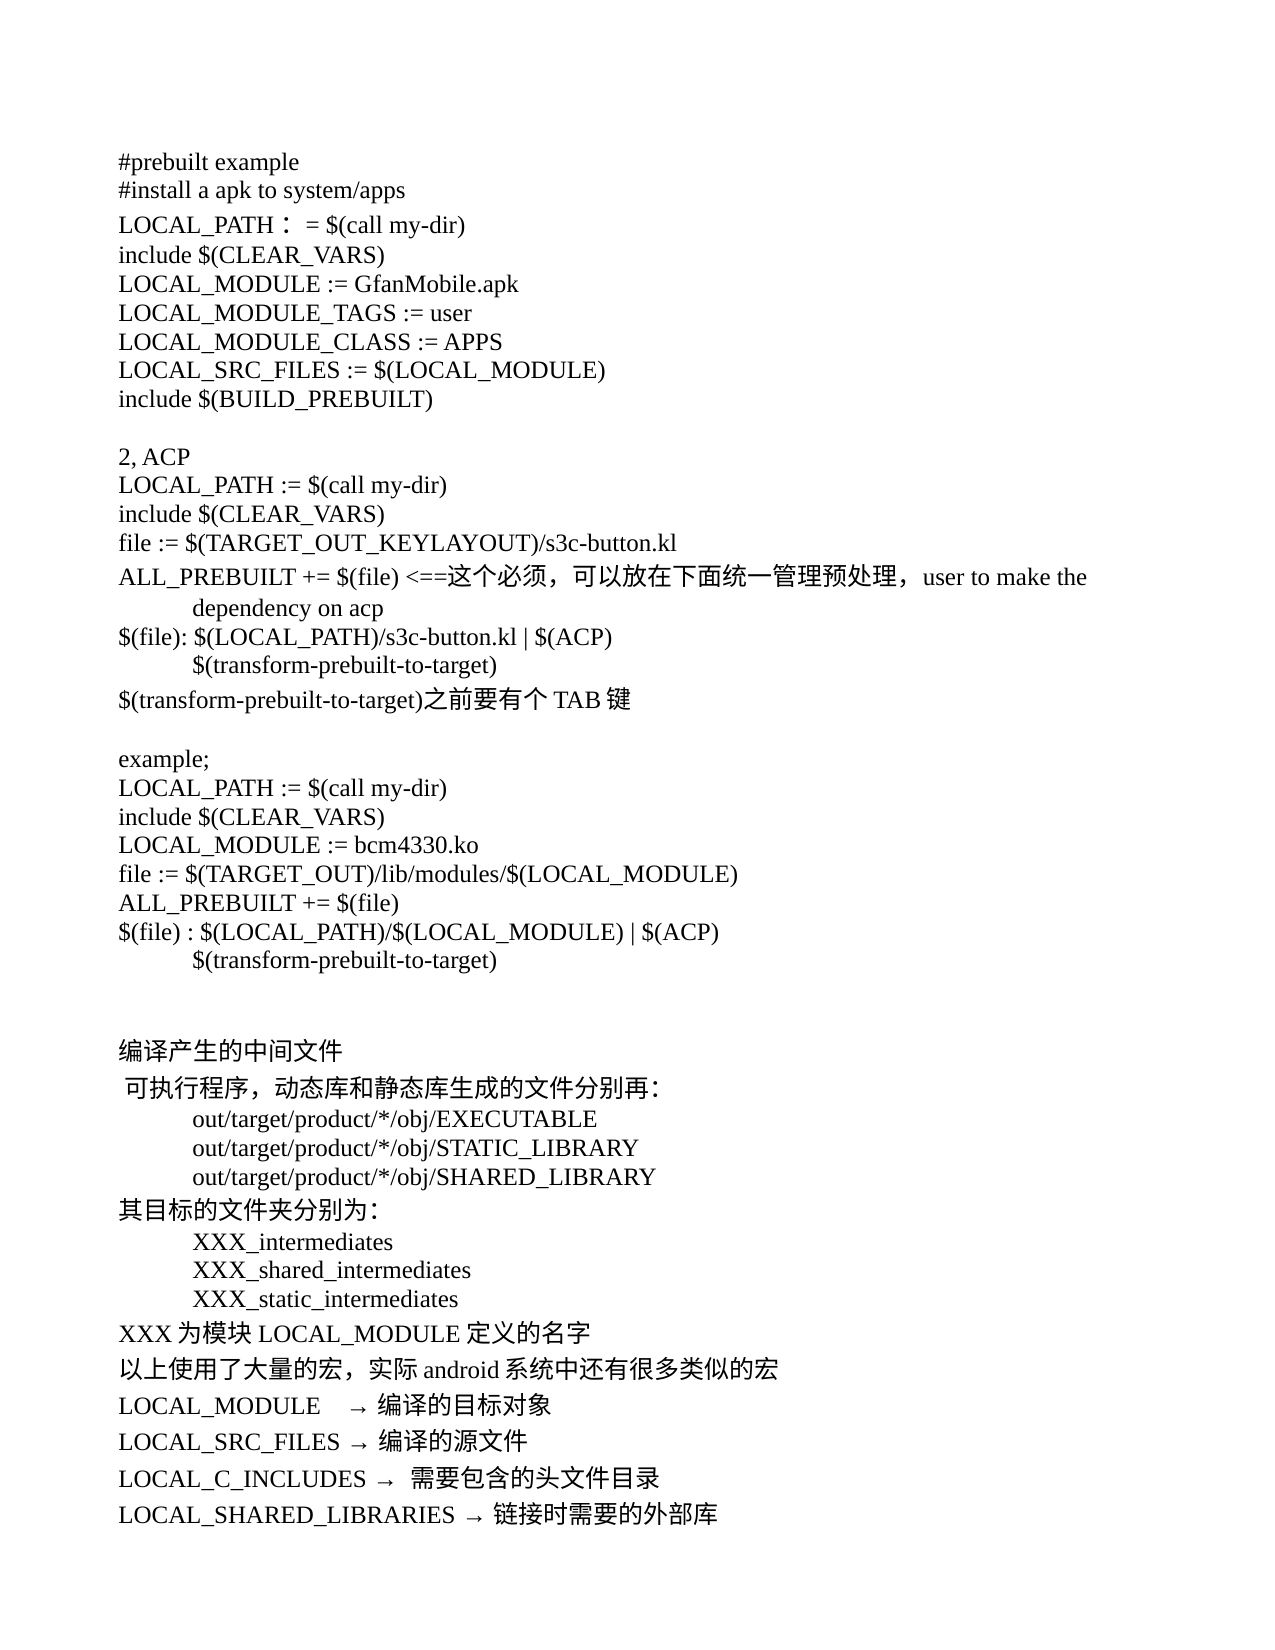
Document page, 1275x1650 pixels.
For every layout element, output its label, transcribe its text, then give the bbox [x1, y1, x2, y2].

text $(transform-prebuilt-to-target) [118, 651, 1157, 679]
text LOCAL_MODULE := GfanMobile.apk [118, 269, 1157, 298]
text out/target/product/*/obj/EXECUTABLE [118, 1104, 1157, 1133]
text 2, ACP [118, 442, 1157, 471]
text XXX_static_intermediates [118, 1284, 1157, 1313]
text out/target/product/*/obj/STATIC_LIBRARY [118, 1133, 1157, 1162]
text LOCAL_MODULE := bcm4330.ko [118, 831, 1157, 859]
text LOCAL_MODULE_CLASS := APPS [118, 327, 1157, 356]
text include $(CLEAR_VARS) [118, 499, 1157, 528]
text LOCAL_C_INCLUDES → 需要包含的头文件目录 [118, 1458, 1157, 1494]
text LOCAL_SRC_FILES → 编译的源文件 [118, 1422, 1157, 1458]
text LOCAL_PATH ：= $(call my-dir) [118, 204, 1157, 241]
text ALL_PREBUILT += $(file) <==这个必须，可以放在下面统一管理预处理，user to make the dependency on acp [118, 557, 1157, 622]
text include $(CLEAR_VARS) [118, 802, 1157, 831]
text LOCAL_SRC_FILES := $(LOCAL_MODULE) [118, 356, 1157, 384]
text LOCAL_MODULE → 编译的目标对象 [118, 1386, 1157, 1422]
text LOCAL_SHARED_LIBRARIES → 链接时需要的外部库 [118, 1494, 1157, 1531]
text LOCAL_PATH := $(call my-dir) [118, 471, 1157, 499]
text 其目标的文件夹分别为： [118, 1191, 1157, 1227]
text $(transform-prebuilt-to-target) [118, 946, 1157, 974]
text file := $(TARGET_OUT_KEYLAYOUT)/s3c-button.kl [118, 528, 1157, 557]
text $(file) : $(LOCAL_PATH)/$(LOCAL_MODULE) | $(ACP) [118, 917, 1157, 946]
text ALL_PREBUILT += $(file) [118, 888, 1157, 917]
text XXX为模块 LOCAL_MODULE定义的名字 [118, 1313, 1157, 1349]
text XXX_intermediates [118, 1227, 1157, 1256]
text file := $(TARGET_OUT)/lib/modules/$(LOCAL_MODULE) [118, 859, 1157, 888]
text 以上使用了大量的宏，实际android系统中还有很多类似的宏 [118, 1349, 1157, 1386]
text include $(BUILD_PREBUILT) [118, 384, 1157, 413]
text 可执行程序，动态库和静态库生成的文件分别再： [118, 1068, 1157, 1104]
text $(file): $(LOCAL_PATH)/s3c-button.kl | $(ACP) [118, 622, 1157, 651]
text XXX_shared_intermediates [118, 1256, 1157, 1284]
text include $(CLEAR_VARS) [118, 241, 1157, 269]
text LOCAL_MODULE_TAGS := user [118, 298, 1157, 327]
text $(transform-prebuilt-to-target)之前要有个TAB键 [118, 679, 1157, 716]
text 编译产生的中间文件 [118, 1032, 1157, 1068]
text #prebuilt example [118, 147, 1157, 176]
text out/target/product/*/obj/SHARED_LIBRARY [118, 1162, 1157, 1191]
text LOCAL_PATH := $(call my-dir) [118, 773, 1157, 802]
text example; [118, 744, 1157, 773]
text #install a apk to system/apps [118, 176, 1157, 204]
